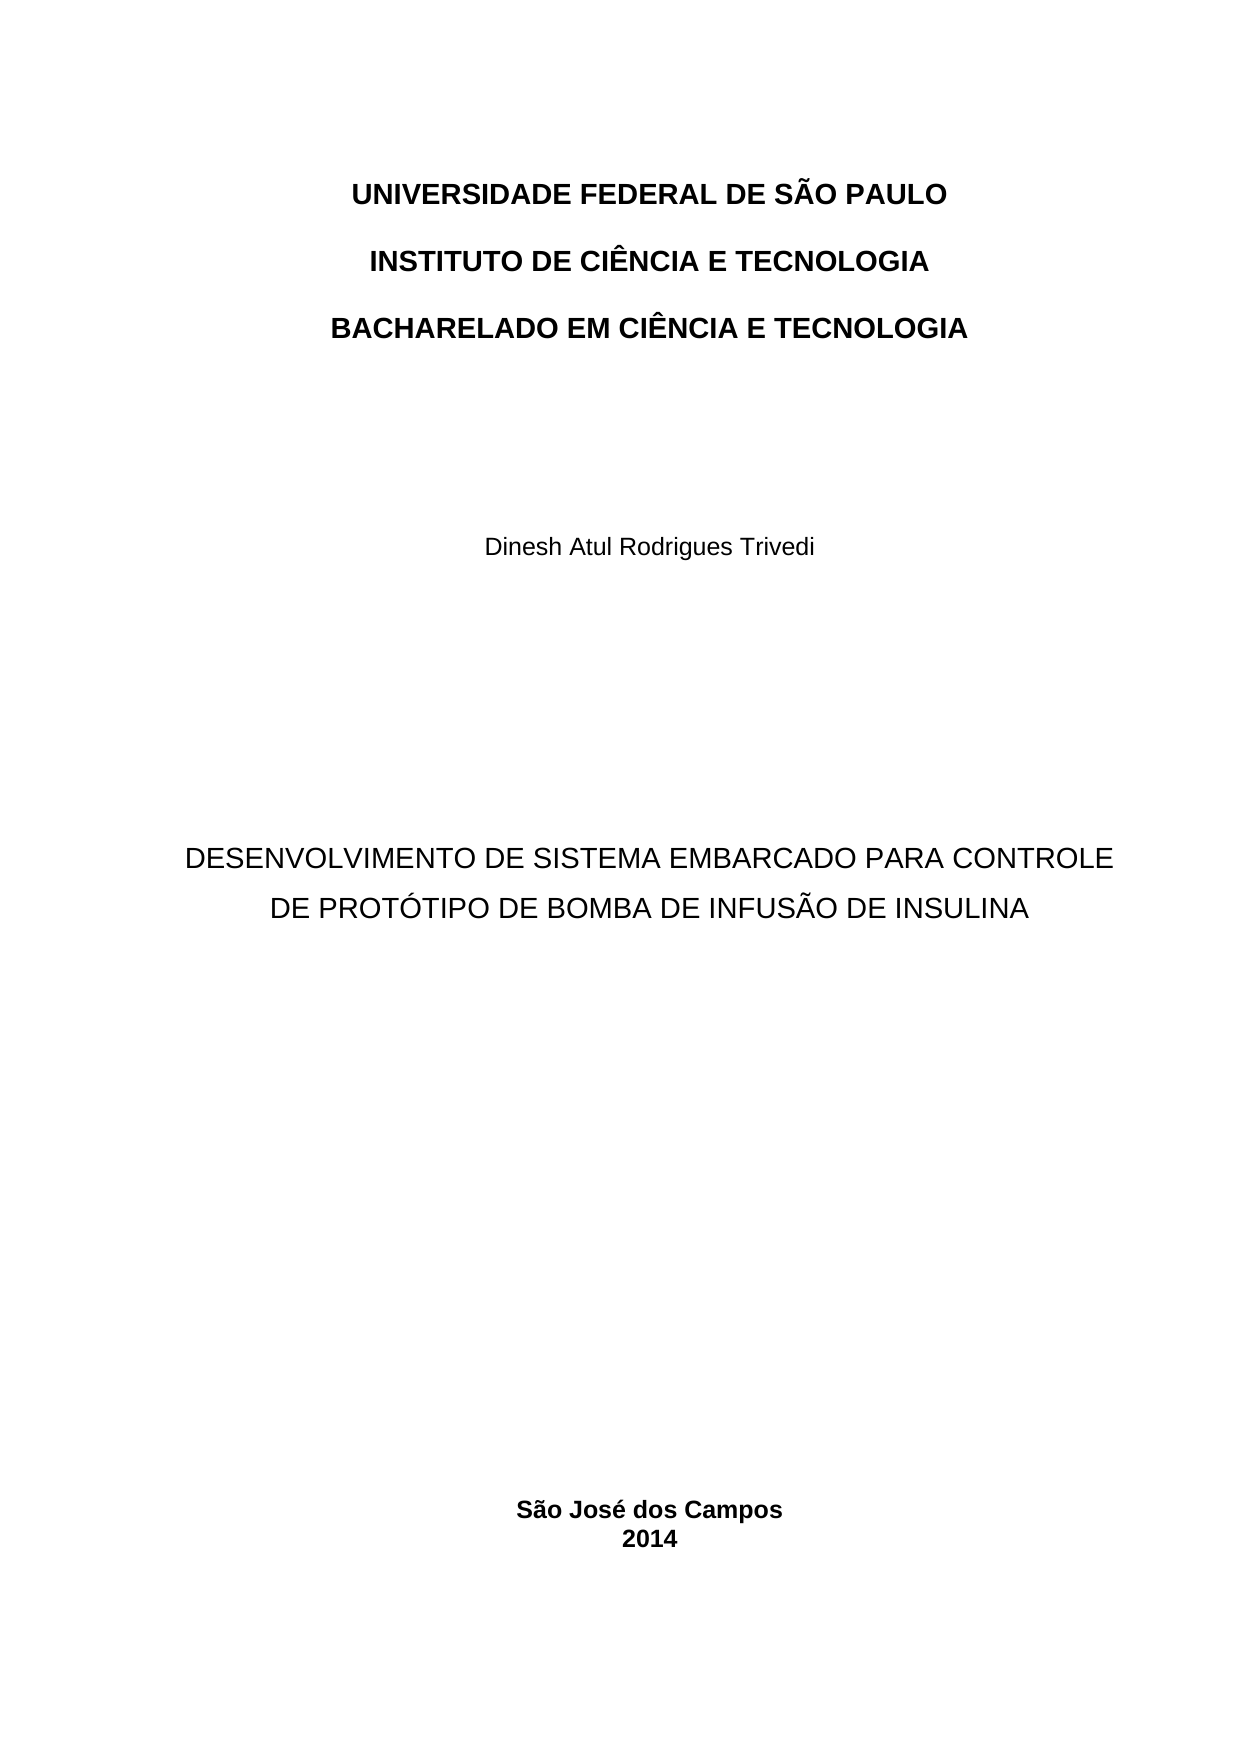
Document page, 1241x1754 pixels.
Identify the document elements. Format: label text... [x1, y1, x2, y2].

text UNIVERSIDADE FEDERAL DE SÃO PAULO [177, 177, 1122, 211]
text BACHARELADO EM CIÊNCIA E TECNOLOGIA [177, 311, 1122, 402]
subtitle São José dos Campos 2014 [177, 1495, 1122, 1552]
text INSTITUTO DE CIÊNCIA E TECNOLOGIA [177, 244, 1122, 278]
text DESENVOLVIMENTO DE SISTEMA EMBARCADO PARA CONTROLE DE PROTÓTIPO DE BOMBA DE INFUSÃO DE INSULINA [177, 791, 1122, 925]
text Dinesh Atul Rodrigues Trivedi [177, 532, 1122, 561]
